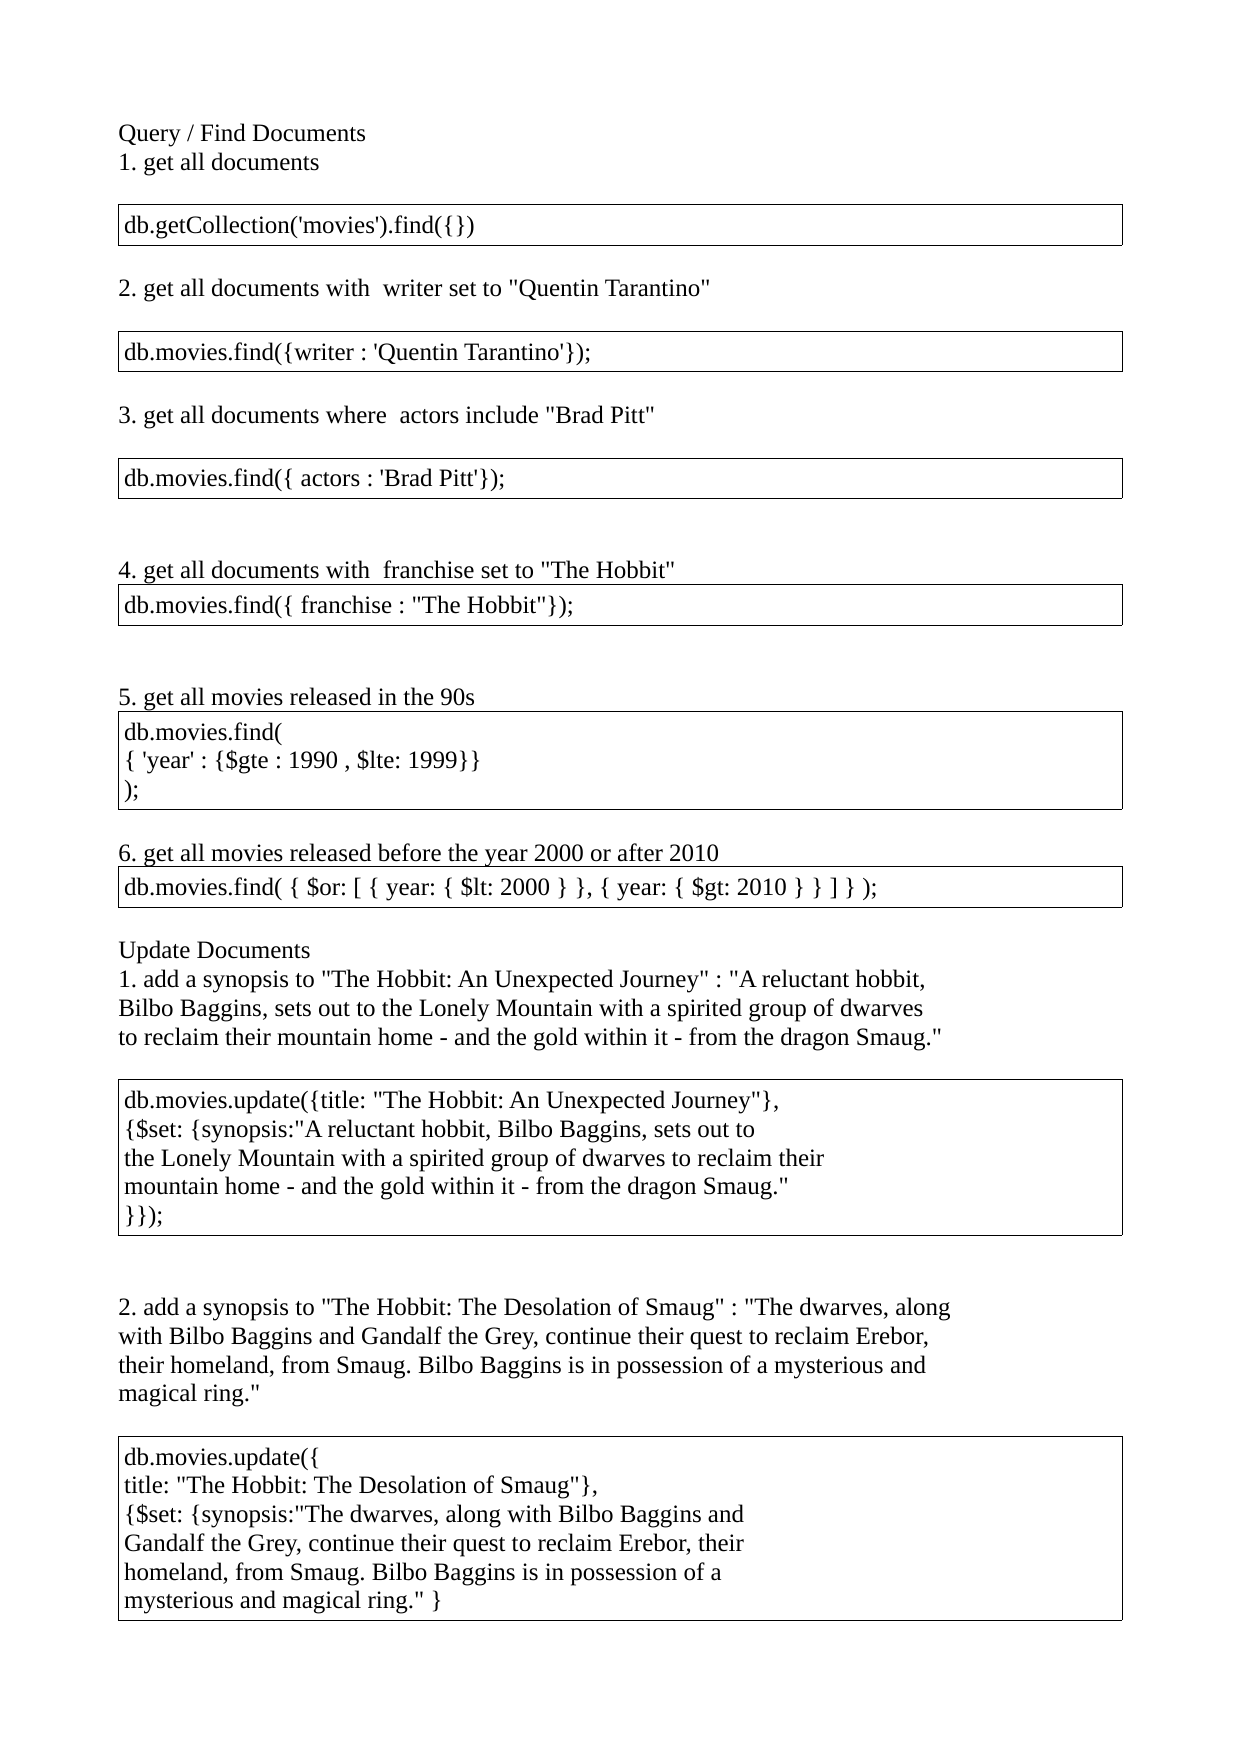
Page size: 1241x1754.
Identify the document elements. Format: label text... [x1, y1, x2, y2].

text their homeland, from Smaug. Bilbo Baggins is in possession of a mysterious and [118, 1350, 1122, 1378]
table_header db.movies.update({title: "The Hobbit: An Unexpected Journey"}, {$set: {synopsis:"A reluctant hobbit, Bilbo Baggins, sets out to the Lonely Mountain with a spirited group of dwarves to reclaim their mountain home - and the gold within it - from the dragon Smaug." }}); [119, 1080, 1122, 1235]
table_header db.movies.update({ title: "The Hobbit: The Desolation of Smaug"}, {$set: {synopsis:"The dwarves, along with Bilbo Baggins and Gandalf the Grey, continue their quest to reclaim Erebor, their homeland, from Smaug. Bilbo Baggins is in possession of a mysterious and magical ring." } [119, 1437, 1122, 1620]
text 2. get all documents with ​ writer​ set to "Quentin Tarantino" [118, 273, 1122, 302]
text Update Documents [118, 936, 1122, 964]
text 5. get all movies released in the 90s [118, 682, 1122, 711]
table_header db.getCollection('movies').find({}) [119, 205, 1122, 245]
table_header db.movies.find( { 'year' : {$gte : 1990 , $lte: 1999}} ); [119, 712, 1122, 809]
text Bilbo Baggins, sets out to the Lonely Mountain with a spirited group of dwarves [118, 993, 1122, 1022]
text to reclaim their mountain home - and the gold within it - from the dragon Smaug." [118, 1022, 1122, 1051]
text 2. add a synopsis to "The Hobbit: The Desolation of Smaug" : "The dwarves, along [118, 1292, 1122, 1321]
table_header db.movies.find( { $or: [ { year: { $lt: 2000 } }, { year: { $gt: 2010 } } ] } ); [119, 867, 1122, 907]
text 3. get all documents where ​ actors​ include "Brad Pitt" [118, 400, 1122, 429]
text Query / Find Documents [118, 118, 1122, 147]
text with Bilbo Baggins and Gandalf the Grey, continue their quest to reclaim Erebor, [118, 1321, 1122, 1350]
text 1. get all documents [118, 147, 1122, 176]
text magical ring." [118, 1378, 1122, 1407]
text 4. get all documents with ​ franchise​ set to "The Hobbit" [118, 556, 1122, 584]
table_header db.movies.find({ actors : 'Brad Pitt'}); [119, 459, 1122, 498]
text 1. add a synopsis to "The Hobbit: An Unexpected Journey" : "A reluctant hobbit, [118, 964, 1122, 993]
text 6. get all movies released before the year 2000 or after 2010 [118, 838, 1122, 866]
table_header db.movies.find({writer : 'Quentin Tarantino'}); [119, 332, 1122, 371]
table_header db.movies.find({ franchise : "The Hobbit"}); [119, 585, 1122, 625]
